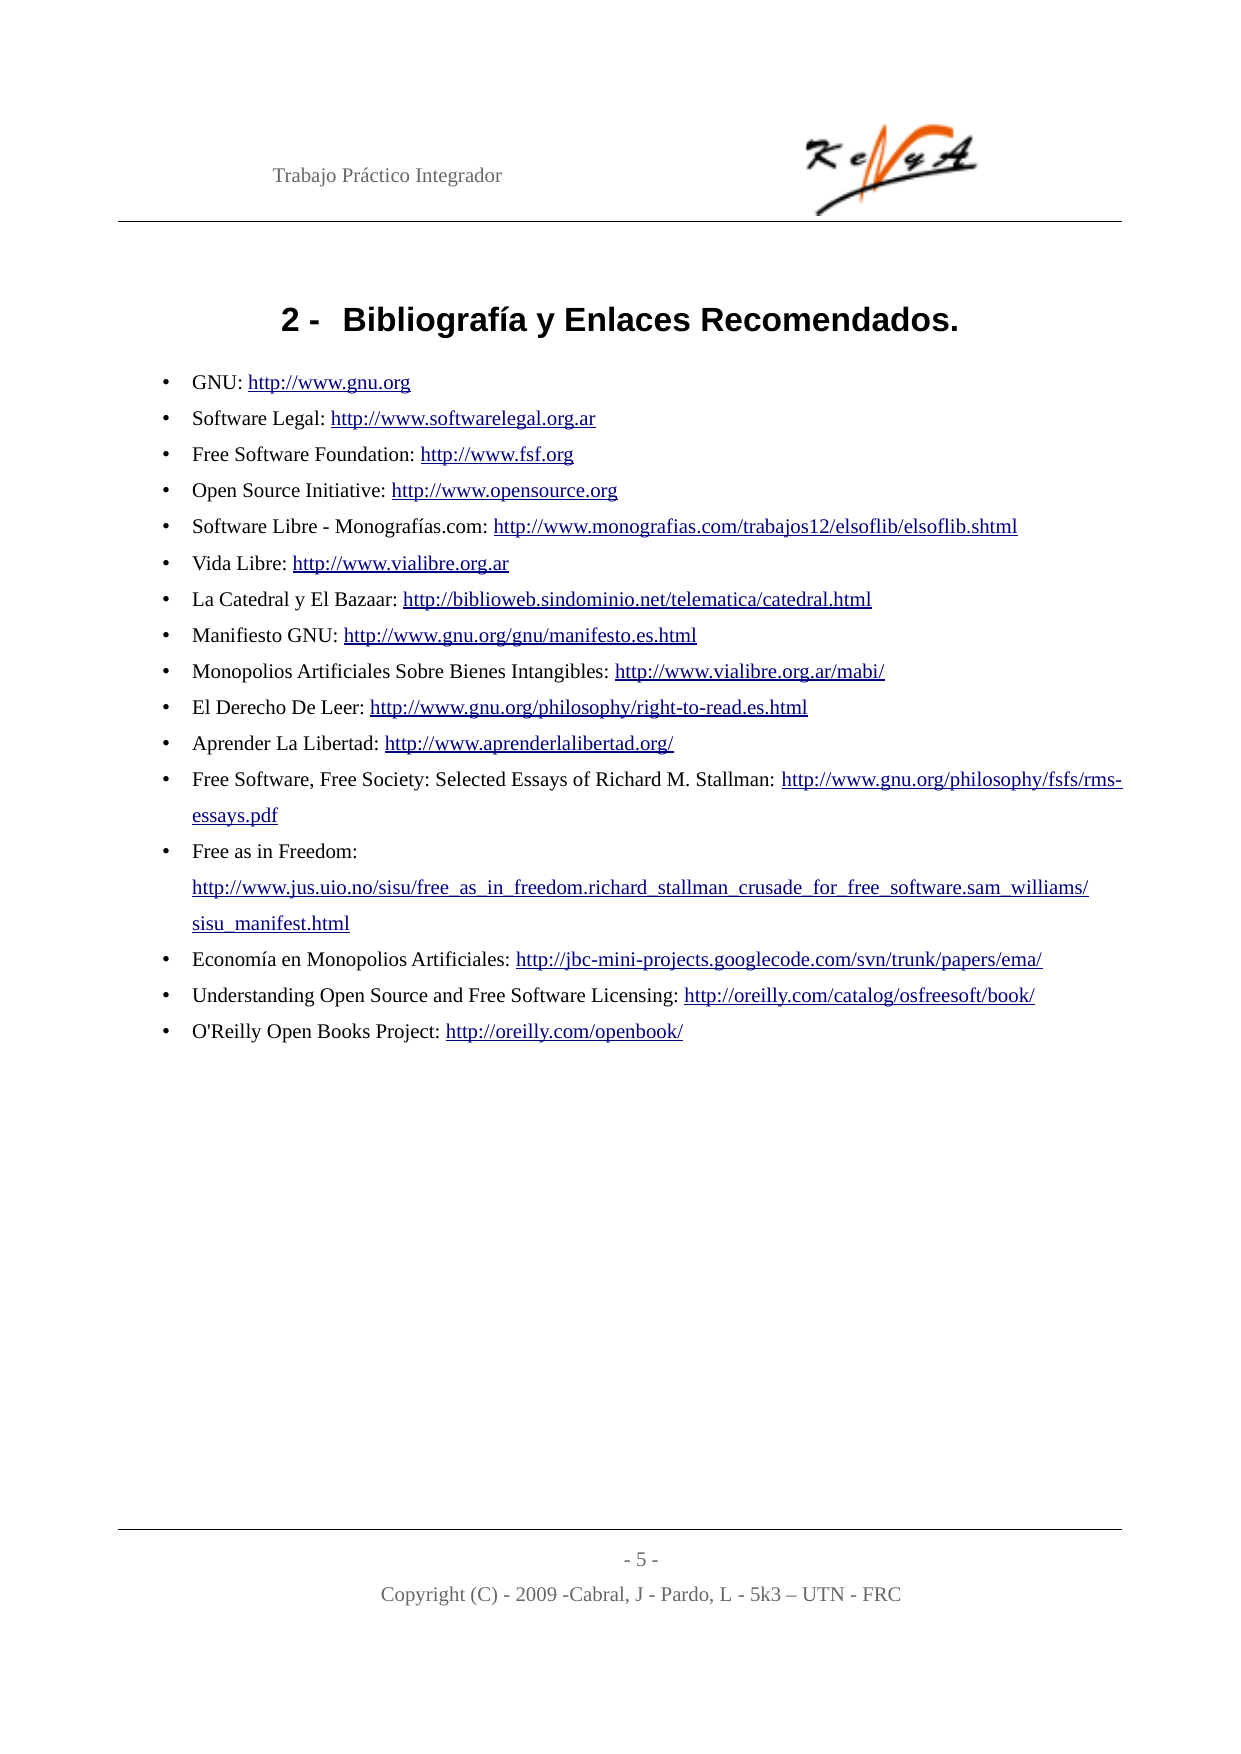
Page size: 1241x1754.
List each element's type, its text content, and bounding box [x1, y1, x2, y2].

list GNU: http://www.gnu.org [162, 370, 1122, 394]
list Manifiesto GNU: http://www.gnu.org/gnu/manifesto.es.html [162, 623, 1122, 647]
list Monopolios Artificiales Sobre Bienes Intangibles: http://www.vialibre.org.ar/mabi/ [162, 659, 1122, 683]
list Economía en Monopolios Artificiales: http://jbc-mini-projects.googlecode.com/svn/trunk/papers/ema/ [162, 947, 1122, 971]
list Free as in Freedom: http://www.jus.uio.no/sisu/free_as_in_freedom.richard_stallman_crusade_for_free_software.sam_williams/sisu_manifest.html [162, 839, 1122, 935]
picture [805, 123, 979, 216]
list Free Software, Free Society: Selected Essays of Richard M. Stallman: http://www.gnu.org/philosophy/fsfs/rms-essays.pdf [162, 767, 1122, 827]
list Software Legal: http://www.softwarelegal.org.ar [162, 406, 1122, 430]
list Free Software Foundation: http://www.fsf.org [162, 442, 1122, 466]
list O'Reilly Open Books Project: http://oreilly.com/openbook/ [162, 1019, 1122, 1043]
list Understanding Open Source and Free Software Licensing: http://oreilly.com/catalog/osfreesoft/book/ [162, 983, 1122, 1007]
list Vida Libre: http://www.vialibre.org.ar [162, 551, 1122, 574]
list La Catedral y El Bazaar: http://biblioweb.sindominio.net/telematica/catedral.html [162, 587, 1122, 611]
list Software Libre - Monografías.com: http://www.monografias.com/trabajos12/elsoflib/elsoflib.shtml [162, 514, 1122, 538]
list Open Source Initiative: http://www.opensource.org [162, 478, 1122, 502]
list Aprender La Libertad: http://www.aprenderlalibertad.org/ [162, 731, 1122, 755]
subtitle Bibliografía y Enlaces Recomendados. [118, 300, 1122, 338]
list El Derecho De Leer: http://www.gnu.org/philosophy/right-to-read.es.html [162, 695, 1122, 719]
